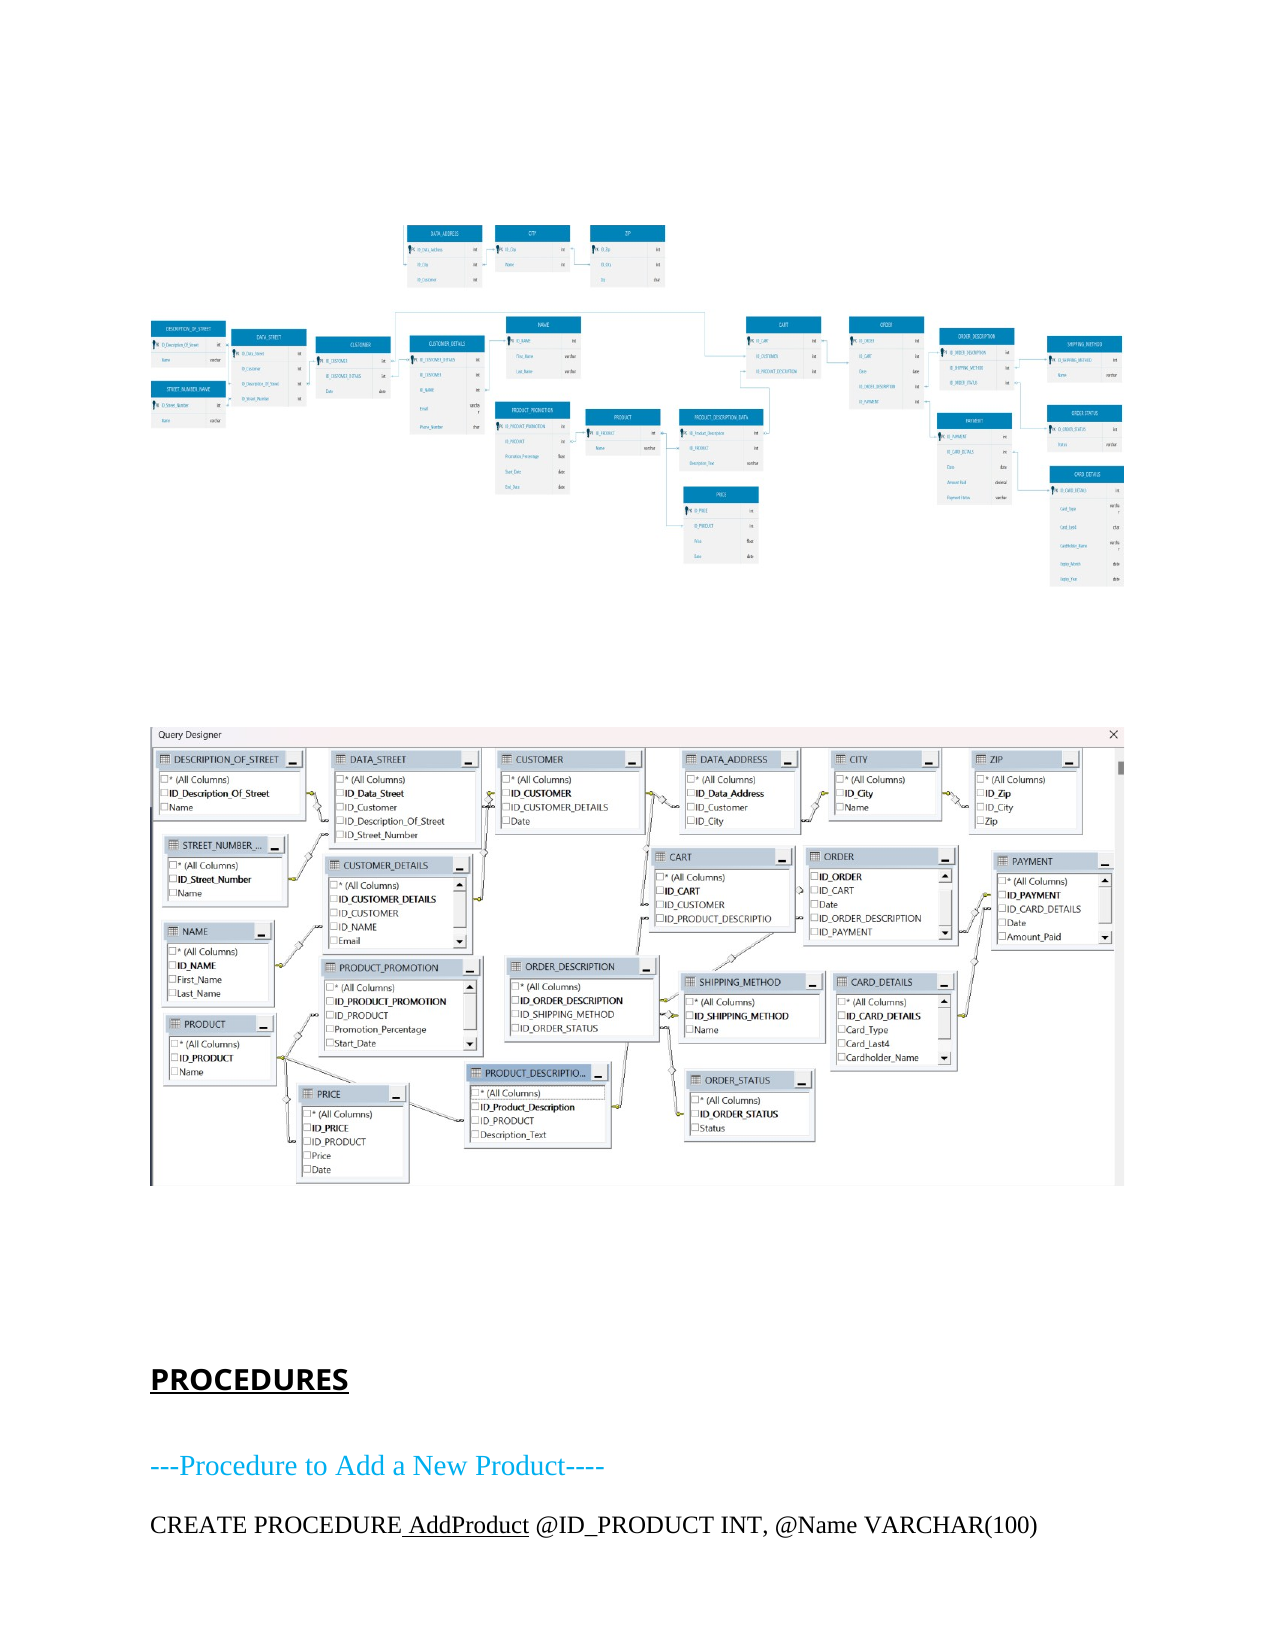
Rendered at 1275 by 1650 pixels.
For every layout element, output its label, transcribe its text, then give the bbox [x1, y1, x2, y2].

subtitle PROCEDURES [150, 1359, 1162, 1398]
picture [150, 727, 1125, 1186]
text CREATE PROCEDURE AddProduct @ID_PRODUCT INT, @Name VARCHAR(100) [150, 1511, 1162, 1539]
subtitle ---Procedure to Add a New Product---- [150, 1448, 1162, 1481]
picture [150, 225, 1124, 587]
